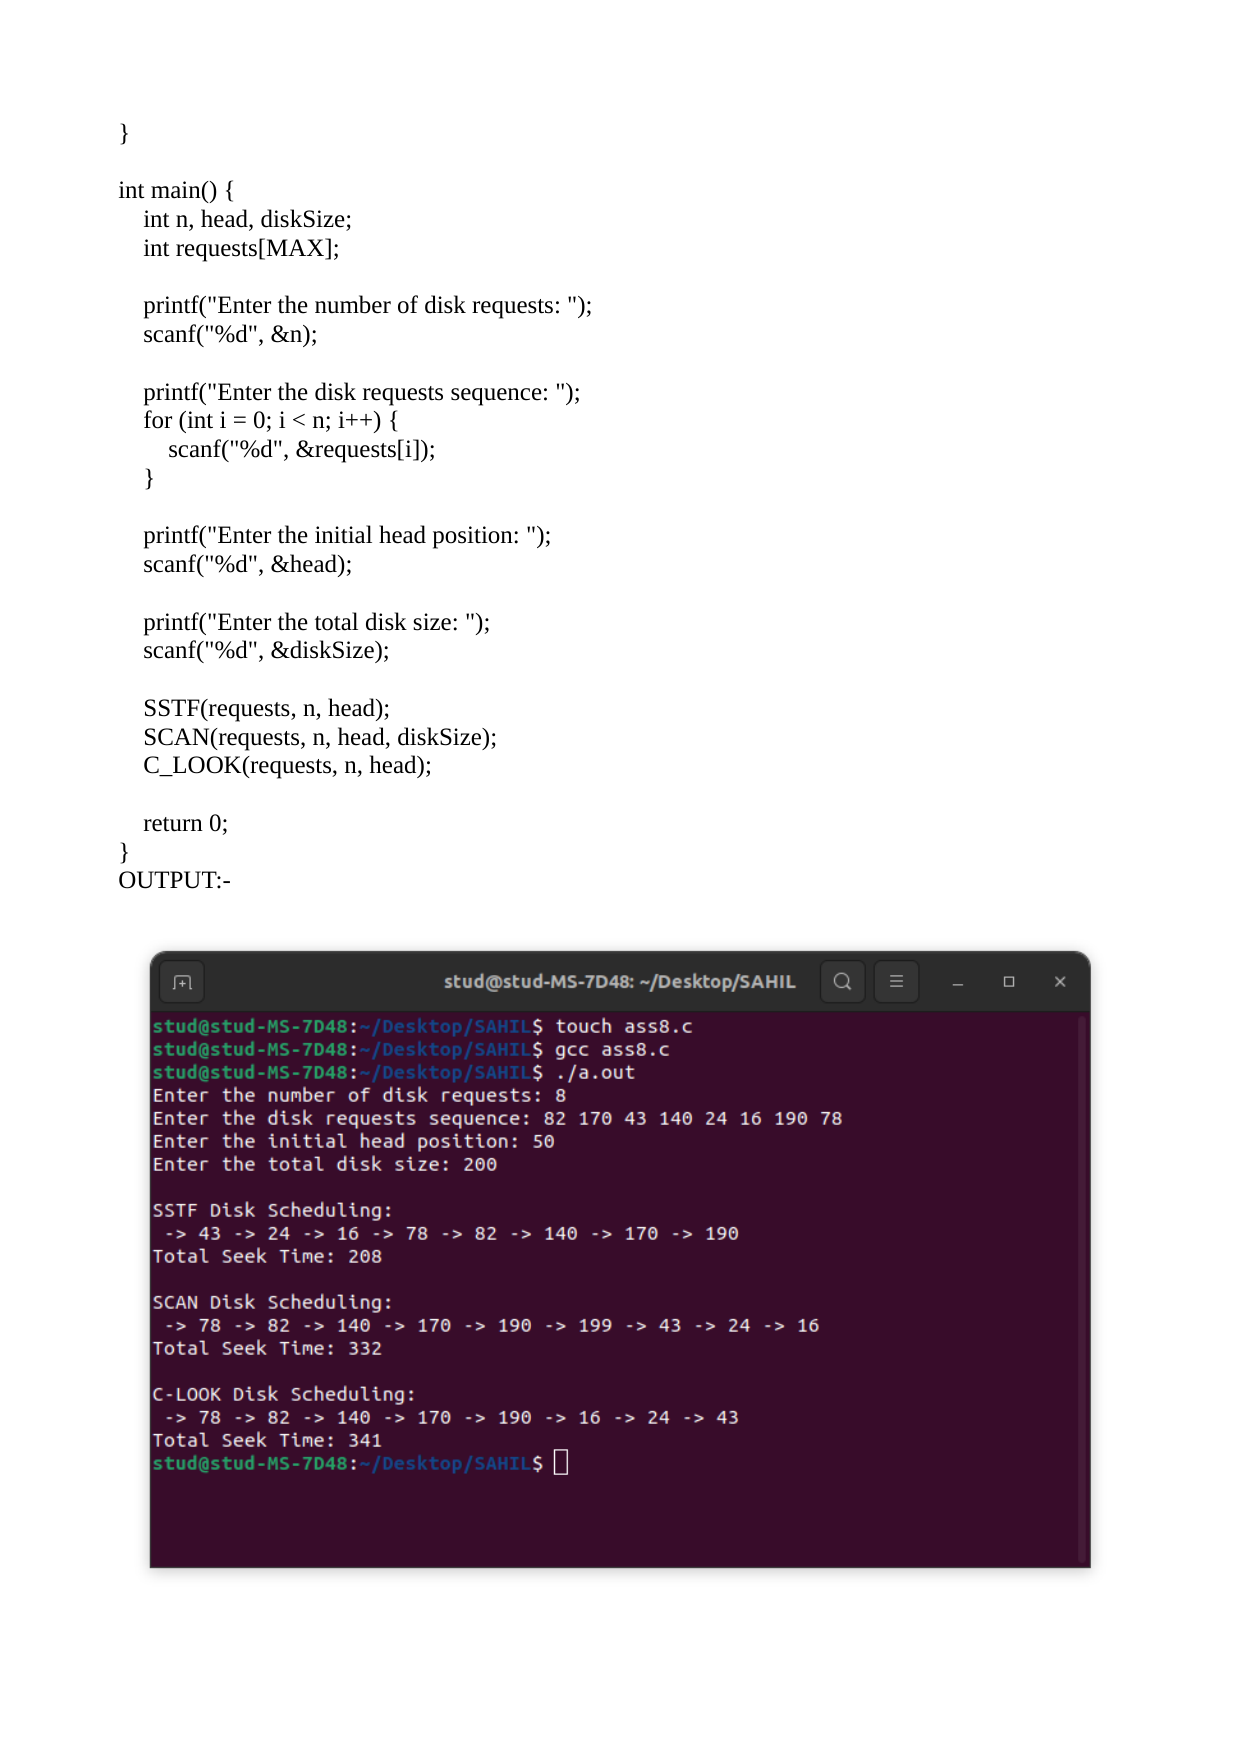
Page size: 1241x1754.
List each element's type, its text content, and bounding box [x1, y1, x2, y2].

text int main() { [118, 176, 1122, 204]
text C_LOOK(requests, n, head); [118, 751, 1122, 779]
text } [118, 463, 1122, 492]
text printf("Enter the disk requests sequence: "); [118, 377, 1122, 406]
text int n, head, diskSize; [118, 204, 1122, 233]
picture [118, 923, 1123, 1604]
text SSTF(requests, n, head); [118, 693, 1122, 722]
text for (int i = 0; i < n; i++) { [118, 406, 1122, 434]
text scanf("%d", &requests[i]); [118, 434, 1122, 463]
text } [118, 837, 1122, 866]
text OUTPUT:- [118, 866, 1122, 894]
text printf("Enter the total disk size: "); [118, 607, 1122, 636]
text printf("Enter the initial head position: "); [118, 521, 1122, 549]
text } [118, 118, 1122, 147]
text return 0; [118, 808, 1122, 837]
text scanf("%d", &n); [118, 319, 1122, 348]
text int requests[MAX]; [118, 233, 1122, 262]
text SCAN(requests, n, head, diskSize); [118, 722, 1122, 751]
text scanf("%d", &diskSize); [118, 636, 1122, 664]
text printf("Enter the number of disk requests: "); [118, 291, 1122, 319]
text scanf("%d", &head); [118, 549, 1122, 578]
